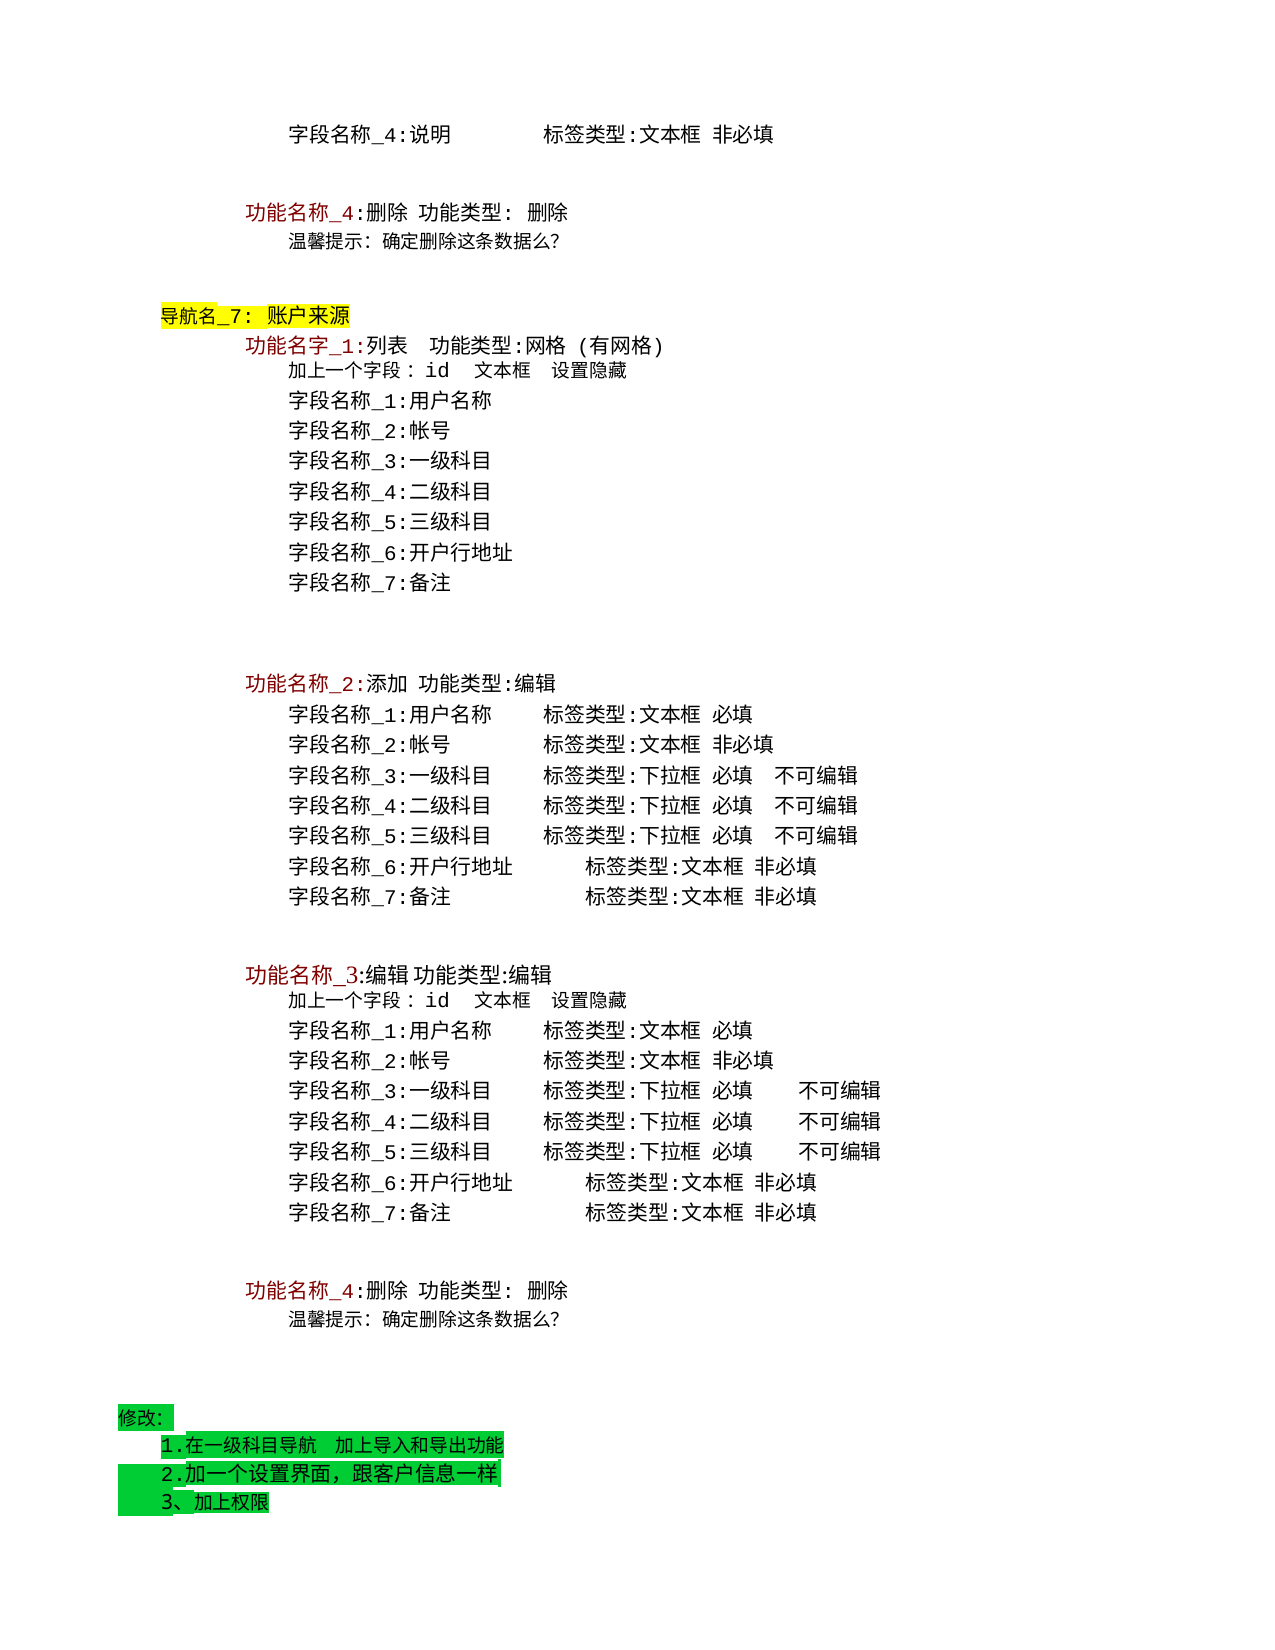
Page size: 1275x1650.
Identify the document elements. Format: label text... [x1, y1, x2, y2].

text 字段名称_5:三级科目 标签类型:下拉框 必填 不可编辑 [118, 1136, 1157, 1166]
text 字段名称_5:三级科目 标签类型:下拉框 必填 不可编辑 [118, 820, 1157, 850]
text 温馨提示：确定删除这条数据么？ [118, 1304, 1157, 1332]
text 字段名称_4:二级科目 标签类型:下拉框 必填 不可编辑 [118, 789, 1157, 820]
text 1.在一级科目导航 加上导入和导出功能 [118, 1431, 1157, 1459]
text 字段名称_2:帐号 标签类型:文本框 非必填 [118, 728, 1157, 759]
text 字段名称_7:备注 [118, 566, 1157, 597]
text 导航名_7: 账户来源 [118, 302, 1157, 329]
text 功能名字_1:列表 功能类型:网格 (有网格) [118, 329, 1157, 360]
text 字段名称_1:用户名称 [118, 384, 1157, 414]
text 字段名称_7:备注 标签类型:文本框 非必填 [118, 881, 1157, 911]
text 2.加一个设置界面，跟客户信息一样 [118, 1459, 1157, 1487]
text 功能名称_4:删除 功能类型: 删除 [118, 1274, 1157, 1304]
text 温馨提示：确定删除这条数据么？ [118, 226, 1157, 254]
text 字段名称_1:用户名称 标签类型:文本框 必填 [118, 698, 1157, 728]
text 字段名称_4:说明 标签类型:文本框 非必填 [118, 118, 1157, 148]
text 字段名称_6:开户行地址 [118, 536, 1157, 566]
text 字段名称_3:一级科目 [118, 445, 1157, 475]
text 字段名称_1:用户名称 标签类型:文本框 必填 [118, 1014, 1157, 1044]
text 字段名称_6:开户行地址 标签类型:文本框 非必填 [118, 850, 1157, 881]
text 修改： [118, 1403, 1157, 1431]
text 字段名称_6:开户行地址 标签类型:文本框 非必填 [118, 1166, 1157, 1196]
text 字段名称_4:二级科目 标签类型:下拉框 必填 不可编辑 [118, 1105, 1157, 1136]
text 字段名称_3:一级科目 标签类型:下拉框 必填 不可编辑 [118, 1075, 1157, 1105]
text 3、加上权限 [118, 1487, 1157, 1516]
text 字段名称_5:三级科目 [118, 506, 1157, 536]
text 功能名称_2:添加 功能类型:编辑 [118, 668, 1157, 698]
text 功能名称_4:删除 功能类型: 删除 [118, 196, 1157, 226]
text 功能名称_3:编辑 功能类型:编辑 [118, 958, 1157, 990]
text 字段名称_2:帐号 标签类型:文本框 非必填 [118, 1044, 1157, 1075]
text 加上一个字段 ：id 文本框 设置隐藏 [118, 990, 1157, 1014]
text 字段名称_7:备注 标签类型:文本框 非必填 [118, 1196, 1157, 1227]
text 字段名称_3:一级科目 标签类型:下拉框 必填 不可编辑 [118, 759, 1157, 789]
text 字段名称_2:帐号 [118, 414, 1157, 445]
text 字段名称_4:二级科目 [118, 475, 1157, 506]
text 加上一个字段 ：id 文本框 设置隐藏 [118, 360, 1157, 384]
